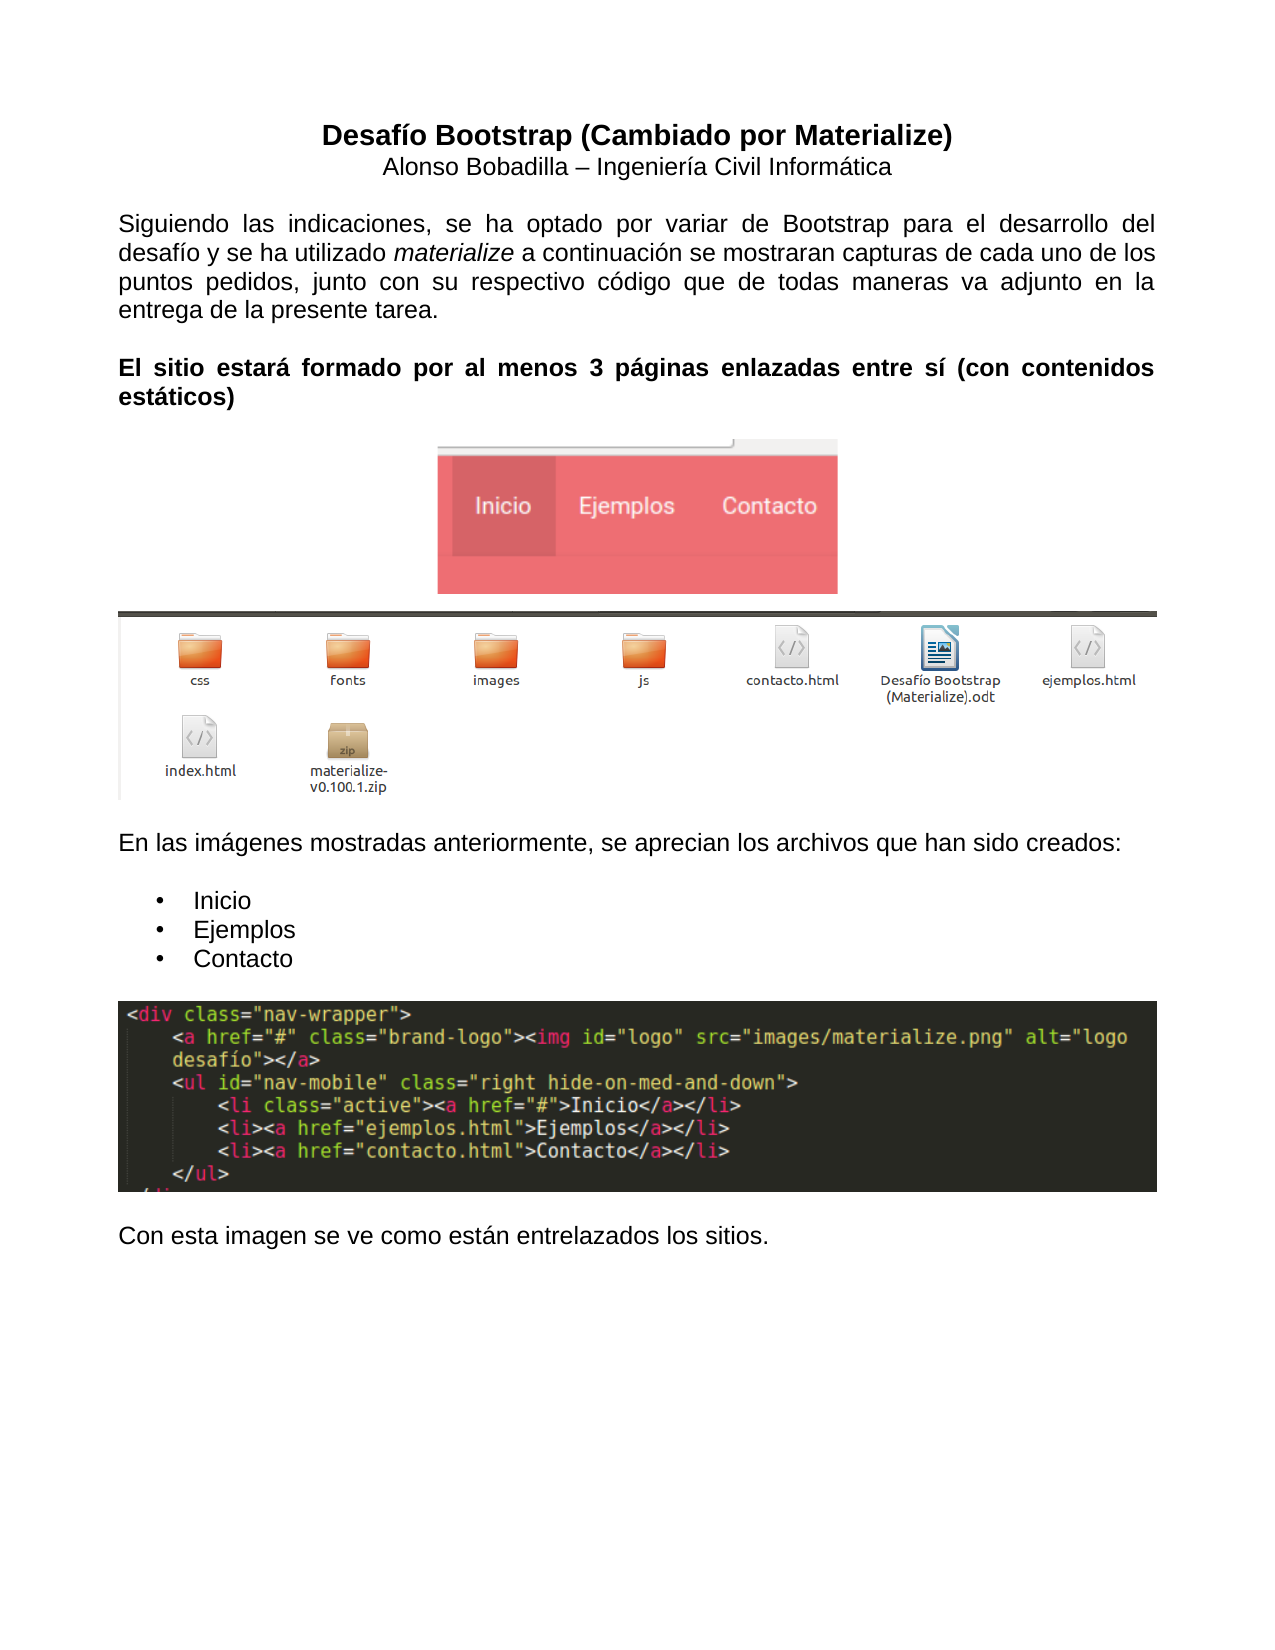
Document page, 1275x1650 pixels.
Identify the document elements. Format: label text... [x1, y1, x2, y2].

text Alonso Bobadilla – Ingeniería Civil Informática [118, 152, 1157, 180]
picture [118, 1001, 1157, 1192]
picture [437, 439, 838, 594]
list Ejemplos [156, 915, 1157, 944]
picture [118, 611, 1157, 800]
text El sitio estará formado por al menos 3 páginas enlazadas entre sí (con contenidos estáticos) [118, 353, 1157, 410]
list Inicio [156, 886, 1157, 915]
text Siguiendo las indicaciones, se ha optado por variar de Bootstrap para el desarrollo del desafío y se ha utilizado materialize a continuación se mostraran capturas de cada uno de los puntos pedidos, junto con su respectivo código que de todas maneras va adjunto en la entrega de la presente tarea. [118, 209, 1157, 324]
text Con esta imagen se ve como están entrelazados los sitios. [118, 1221, 1157, 1249]
text Desafío Bootstrap (Cambiado por Materialize) [118, 118, 1157, 152]
list Contacto [156, 944, 1157, 972]
text En las imágenes mostradas anteriormente, se aprecian los archivos que han sido creados: [118, 828, 1157, 857]
